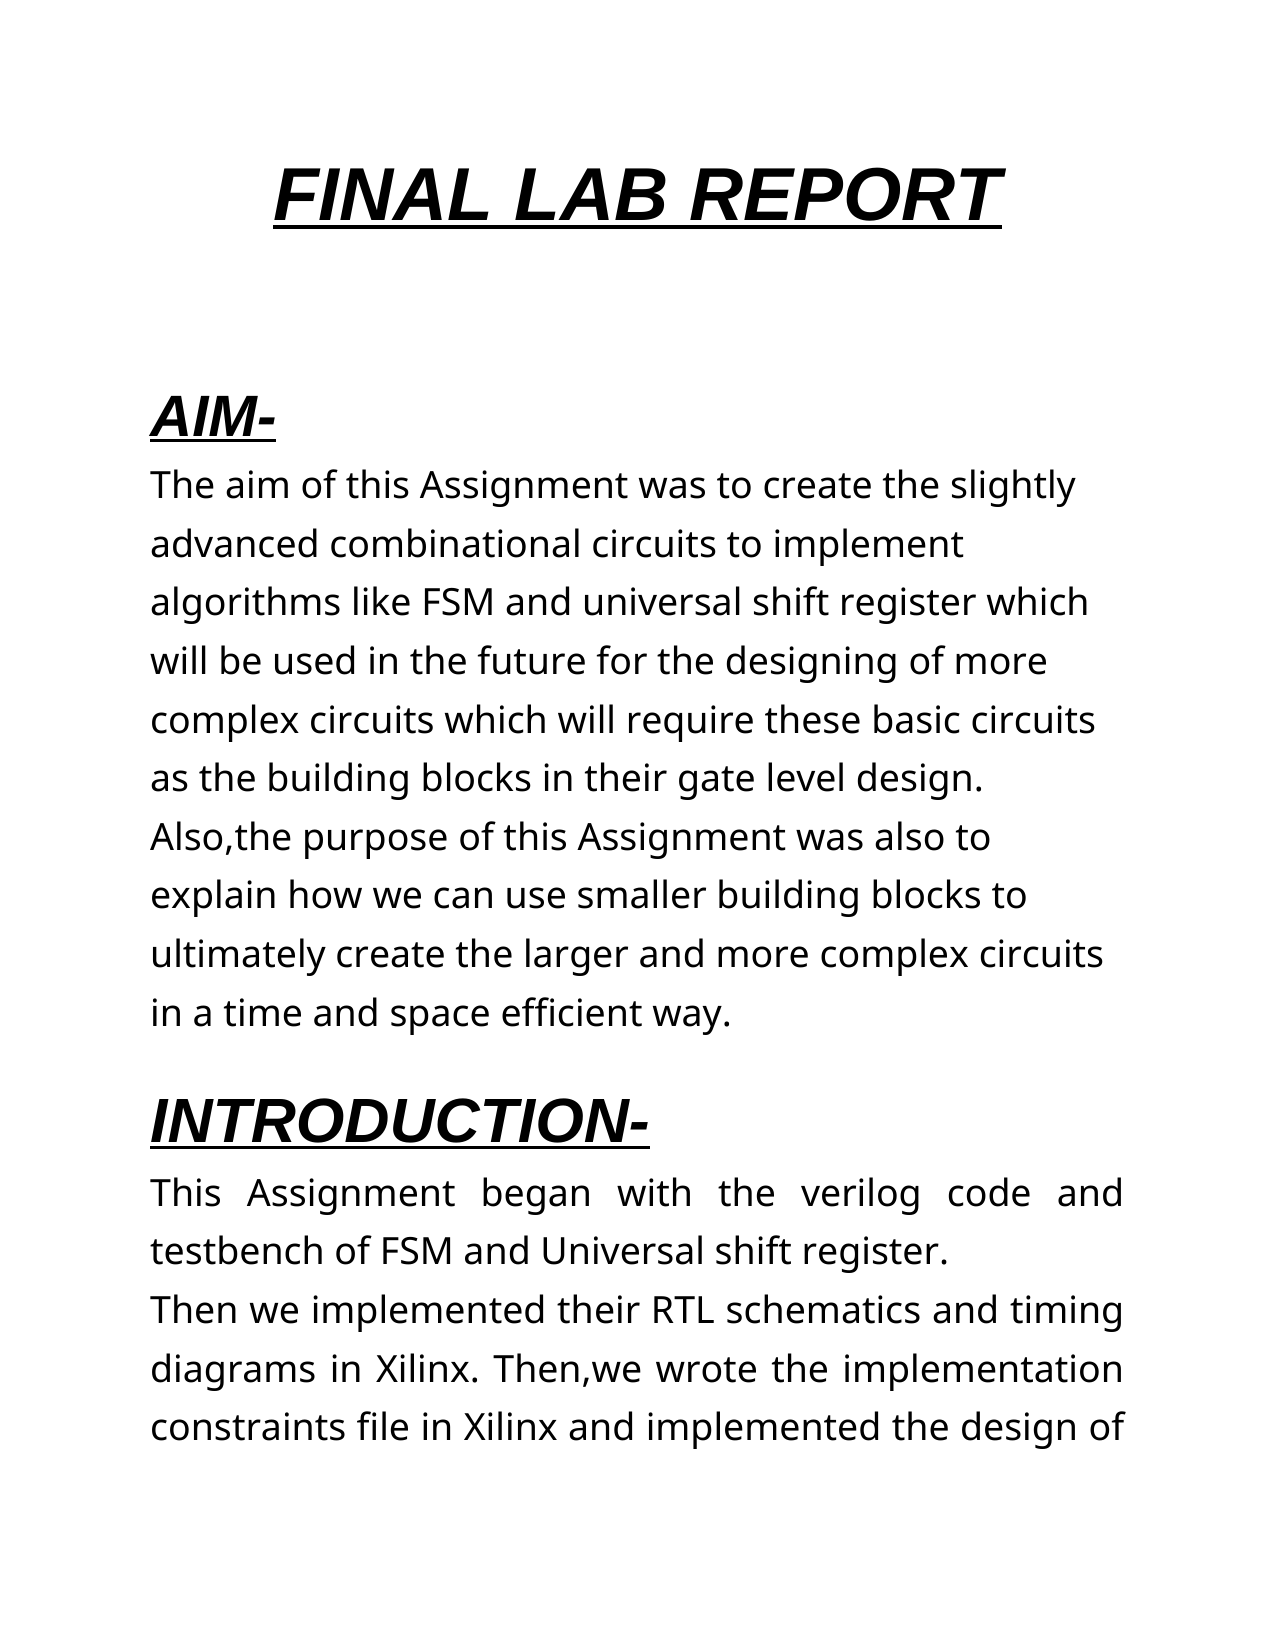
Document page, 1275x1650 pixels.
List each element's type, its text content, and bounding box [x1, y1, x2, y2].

text The aim of this Assignment was to create the slightly advanced combinational circuits to implement algorithms like FSM and universal shift register which will be used in the future for the designing of more complex circuits which will require these basic circuits as the building blocks in their gate level design. Also,the purpose of this Assignment was also to explain how we can use smaller building blocks to ultimately create the larger and more complex circuits in a time and space efficient way. [150, 458, 1125, 1037]
text FINAL LAB REPORT [150, 150, 1125, 236]
text INTRODUCTION- [150, 1083, 1125, 1155]
text AIM- [150, 381, 1125, 448]
text This Assignment began with the verilog code and testbench of FSM and Universal shift register. [150, 1166, 1125, 1276]
text Then we implemented their RTL schematics and timing diagrams in Xilinx. Then,we wrote the implementation constraints file in Xilinx and implemented the design of [150, 1283, 1125, 1452]
